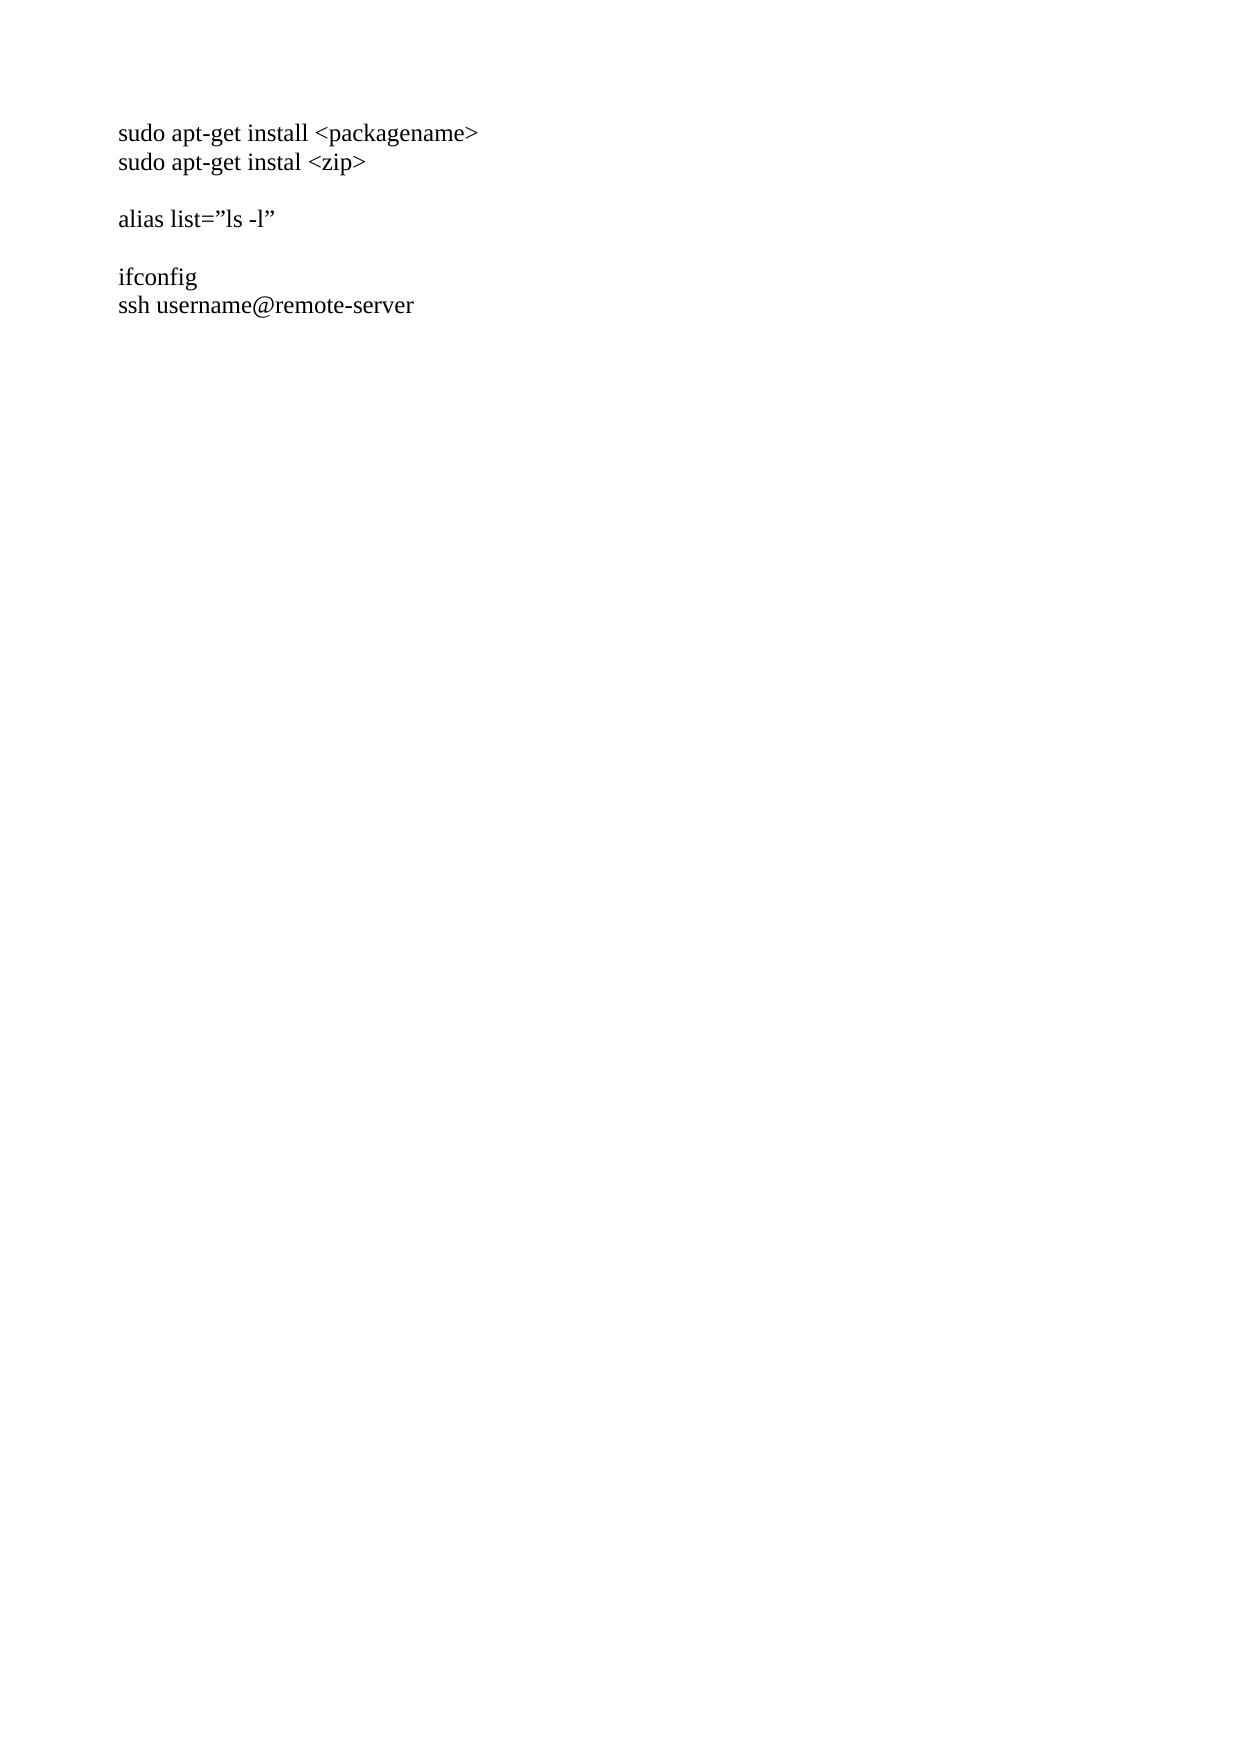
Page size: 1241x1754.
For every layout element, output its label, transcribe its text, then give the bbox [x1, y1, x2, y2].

text ifconfig [118, 262, 1122, 291]
text alias list=”ls -l” [118, 204, 1122, 233]
text sudo apt-get install <packagename> [118, 118, 1122, 147]
text sudo apt-get instal <zip> [118, 147, 1122, 176]
text ssh username@remote-server [118, 291, 1122, 319]
